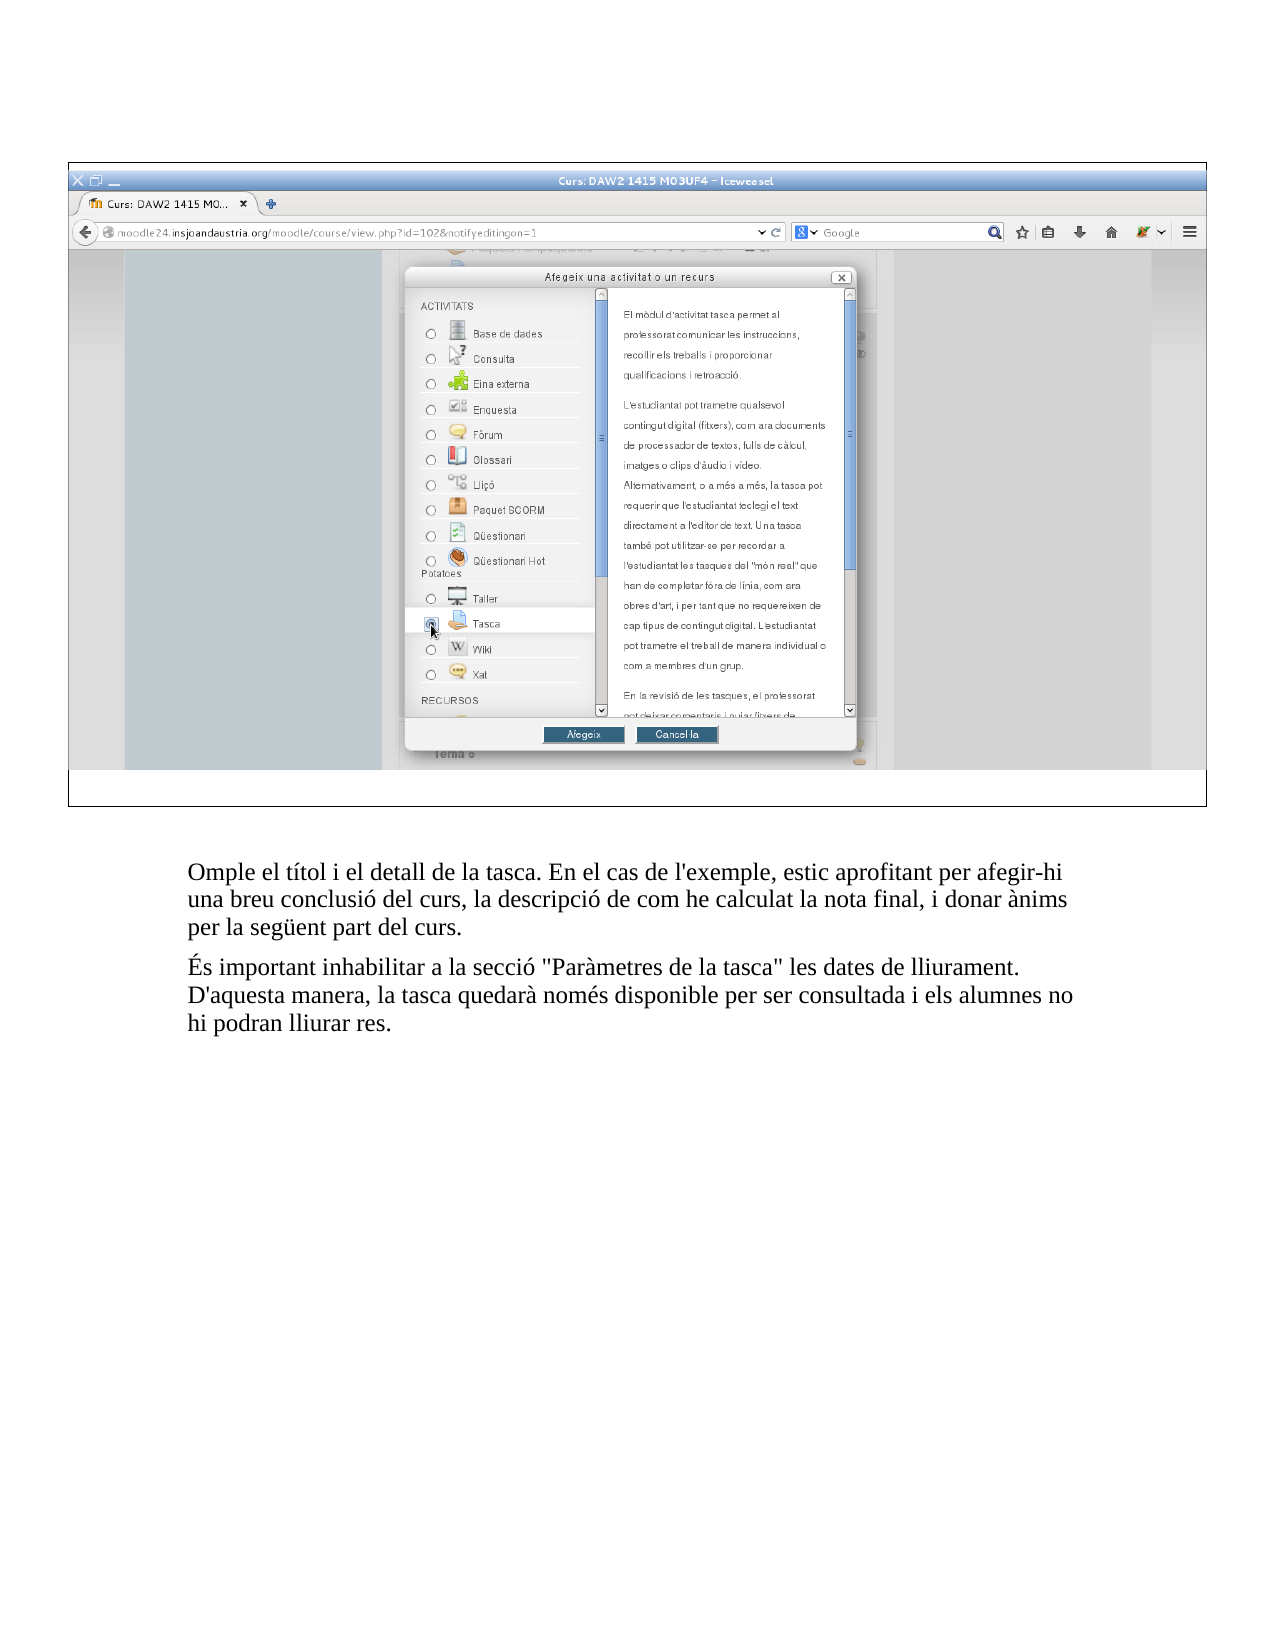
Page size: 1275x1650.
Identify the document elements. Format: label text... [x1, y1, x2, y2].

text Omple el títol i el detall de la tasca. En el cas de l'exemple, estic aprofitant per afegir-hi una breu conclusió del curs, la descripció de com he calculat la nota final, i donar ànims per la següent part del curs. [187, 858, 1087, 941]
picture [68, 170, 1207, 770]
text És important inhabilitar a la secció "Paràmetres de la tasca" les dates de lliurament. D'aquesta manera, la tasca quedarà només disponible per ser consultada i els alumnes no hi podran lliurar res. [187, 953, 1087, 1037]
